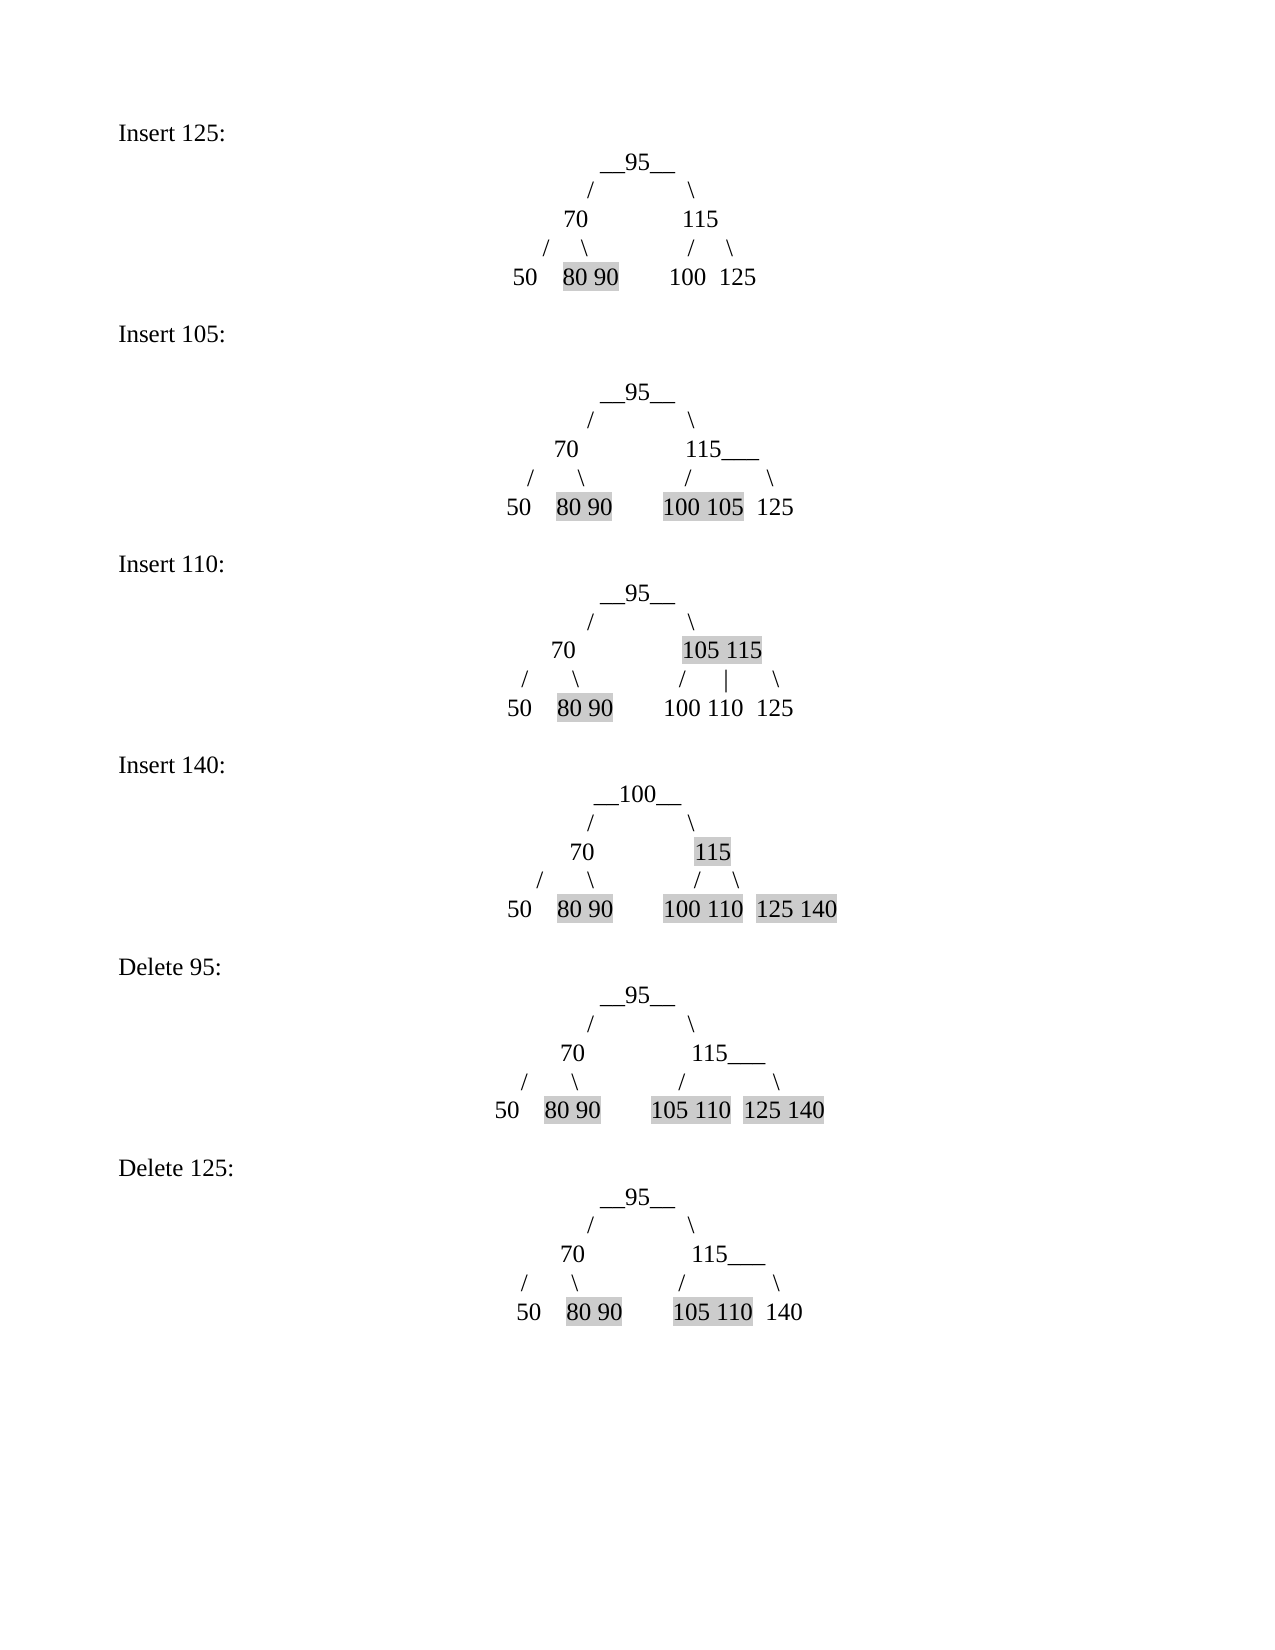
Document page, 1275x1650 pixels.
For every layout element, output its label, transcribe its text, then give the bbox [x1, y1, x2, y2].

text / \ [118, 176, 1157, 204]
text 50 80 90 105 110 125 140 [118, 1096, 1157, 1124]
text Delete 95: [118, 952, 1157, 981]
text 50 80 90 100 105 125 [118, 492, 1157, 521]
text 70 105 115 [118, 636, 1157, 664]
text __95__ [118, 578, 1157, 607]
text Insert 125: [118, 118, 1157, 147]
text 50 80 90 100 110 125 [118, 693, 1157, 722]
text __95__ [118, 147, 1157, 176]
text 50 80 90 105 110 140 [118, 1297, 1157, 1326]
text __95__ [118, 981, 1157, 1009]
text / \ / \ [118, 463, 1157, 492]
text 70 115___ [118, 1038, 1157, 1067]
text __100__ [118, 779, 1157, 808]
text 70 115 [118, 837, 1157, 866]
text __95__ [118, 377, 1157, 406]
text / \ [118, 808, 1157, 837]
text 50 80 90 100 110 125 140 [118, 894, 1157, 923]
text Insert 140: [118, 751, 1157, 779]
text 50 80 90 100 125 [118, 262, 1157, 291]
text / \ [118, 406, 1157, 434]
text __95__ [118, 1182, 1157, 1211]
text / \ / \ [118, 866, 1157, 894]
text Insert 105: [118, 319, 1157, 348]
text Insert 110: [118, 549, 1157, 578]
text / \ / \ [118, 233, 1157, 262]
text / \ [118, 1009, 1157, 1038]
text / \ / \ [118, 1268, 1157, 1297]
text / \ / \ [118, 1067, 1157, 1096]
text 70 115___ [118, 1239, 1157, 1268]
text / \ [118, 607, 1157, 636]
text / \ [118, 1211, 1157, 1239]
text 70 115 [118, 204, 1157, 233]
text / \ / | \ [118, 664, 1157, 693]
text 70 115___ [118, 434, 1157, 463]
text Delete 125: [118, 1153, 1157, 1182]
